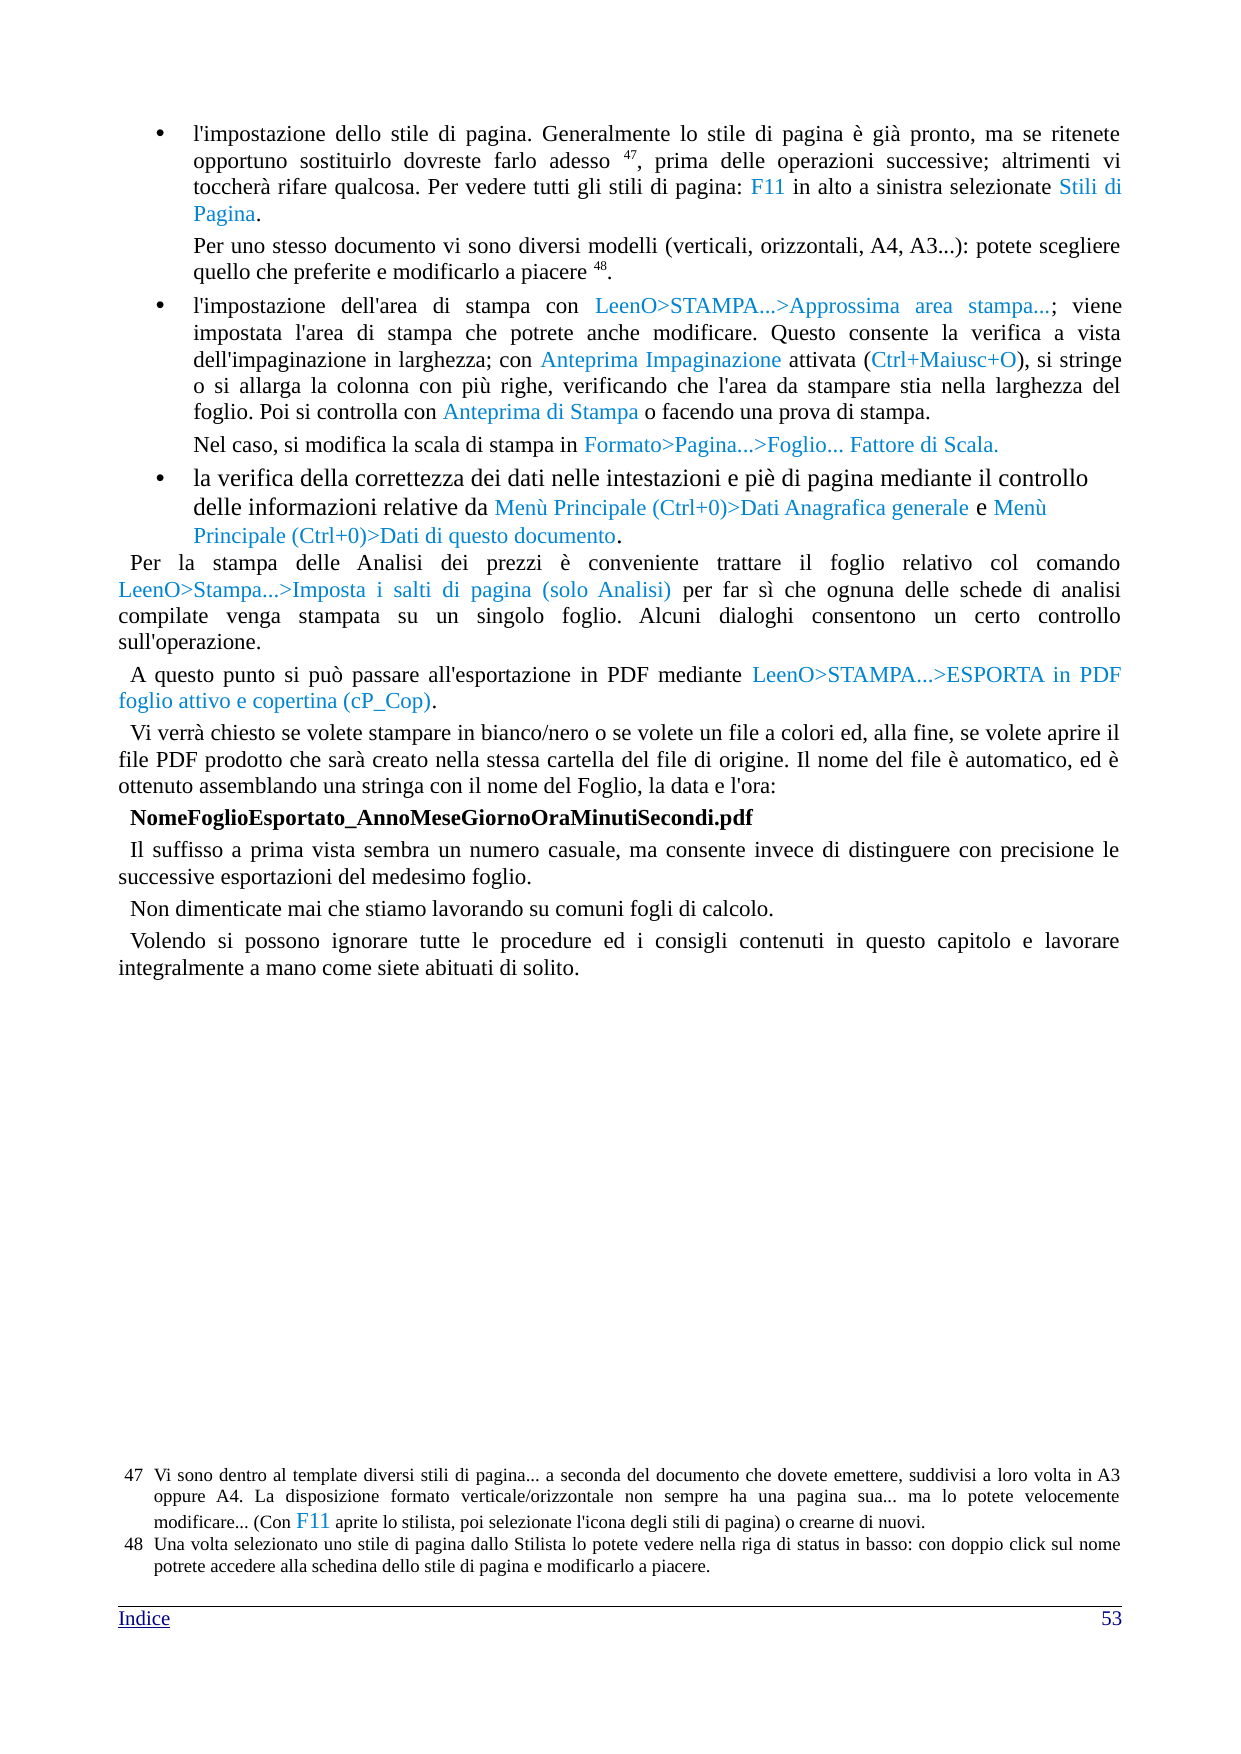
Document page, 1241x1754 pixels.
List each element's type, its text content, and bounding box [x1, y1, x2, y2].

list Una volta selezionato uno stile di pagina dallo Stilista lo potete vedere nella riga di status in basso: con doppio click sul nome potrete accedere alla schedina dello stile di pagina e modificarlo a piacere. [124, 1533, 1122, 1576]
text Per la stampa delle Analisi dei prezzi è conveniente trattare il foglio relativo col comando LeenO>Stampa...>Imposta i salti di pagina (solo Analisi) per far sì che ognuna delle schede di analisi compilate venga stampata su un singolo foglio. Alcuni dialoghi consentono un certo controllo sull'operazione. [118, 549, 1122, 655]
list l'impostazione dello stile di pagina. Generalmente lo stile di pagina è già pronto, ma se ritenete opportuno sostituirlo dovreste farlo adesso , prima delle operazioni successive; altrimenti vi toccherà rifare qualcosa. Per vedere tutti gli stili di pagina: F11 in alto a sinistra selezionate Stili di Pagina. [156, 118, 1122, 226]
list Vi sono dentro al template diversi stili di pagina... a seconda del documento che dovete emettere, suddivisi a loro volta in A3 oppure A4. La disposizione formato verticale/orizzontale non sempre ha una pagina sua... ma lo potete velocemente modificare... (Con F11 aprite lo stilista, poi selezionate l'icona degli stili di pagina) o crearne di nuovi. [124, 1464, 1122, 1533]
text A questo punto si può passare all'esportazione in PDF mediante LeenO>STAMPA...>ESPORTA in PDF foglio attivo e copertina (cP_Cop). [118, 661, 1122, 713]
text Il suffisso a prima vista sembra un numero casuale, ma consente invece di distinguere con precisione le successive esportazioni del medesimo foglio. [118, 837, 1122, 889]
text Volendo si possono ignorare tutte le procedure ed i consigli contenuti in questo capitolo e lavorare integralmente a mano come siete abituati di solito. [118, 927, 1122, 980]
text Non dimenticate mai che stiamo lavorando su comuni fogli di calcolo. [118, 895, 1122, 922]
text NomeFoglioEsportato_AnnoMeseGiornoOraMinutiSecondi.pdf [118, 804, 1122, 831]
list la verifica della correttezza dei dati nelle intestazioni e piè di pagina mediante il controllo delle informazioni relative da Menù Principale (Ctrl+0)>Dati Anagrafica generale e Menù Principale (Ctrl+0)>Dati di questo documento. [156, 463, 1122, 549]
text Vi verrà chiesto se volete stampare in bianco/nero o se volete un file a colori ed, alla fine, se volete aprire il file PDF prodotto che sarà creato nella stessa cartella del file di origine. Il nome del file è automatico, ed è ottenuto assemblando una stringa con il nome del Foglio, la data e l'ora: [118, 719, 1122, 798]
list Nel caso, si modifica la scala di stampa in Formato>Pagina...>Foglio... Fattore di Scala. [156, 431, 1122, 457]
list l'impostazione dell'area di stampa con LeenO>STAMPA...>Approssima area stampa...; viene impostata l'area di stampa che potrete anche modificare. Questo consente la verifica a vista dell'impaginazione in larghezza; con Anteprima Impaginazione attivata (Ctrl+Maiusc+O), si stringe o si allarga la colonna con più righe, verificando che l'area da stampare stia nella larghezza del foglio. Poi si controlla con Anteprima di Stampa o facendo una prova di stampa. [156, 291, 1122, 425]
list Per uno stesso documento vi sono diversi modelli (verticali, orizzontali, A4, A3...): potete scegliere quello che preferite e modificarlo a piacere . [156, 232, 1122, 284]
